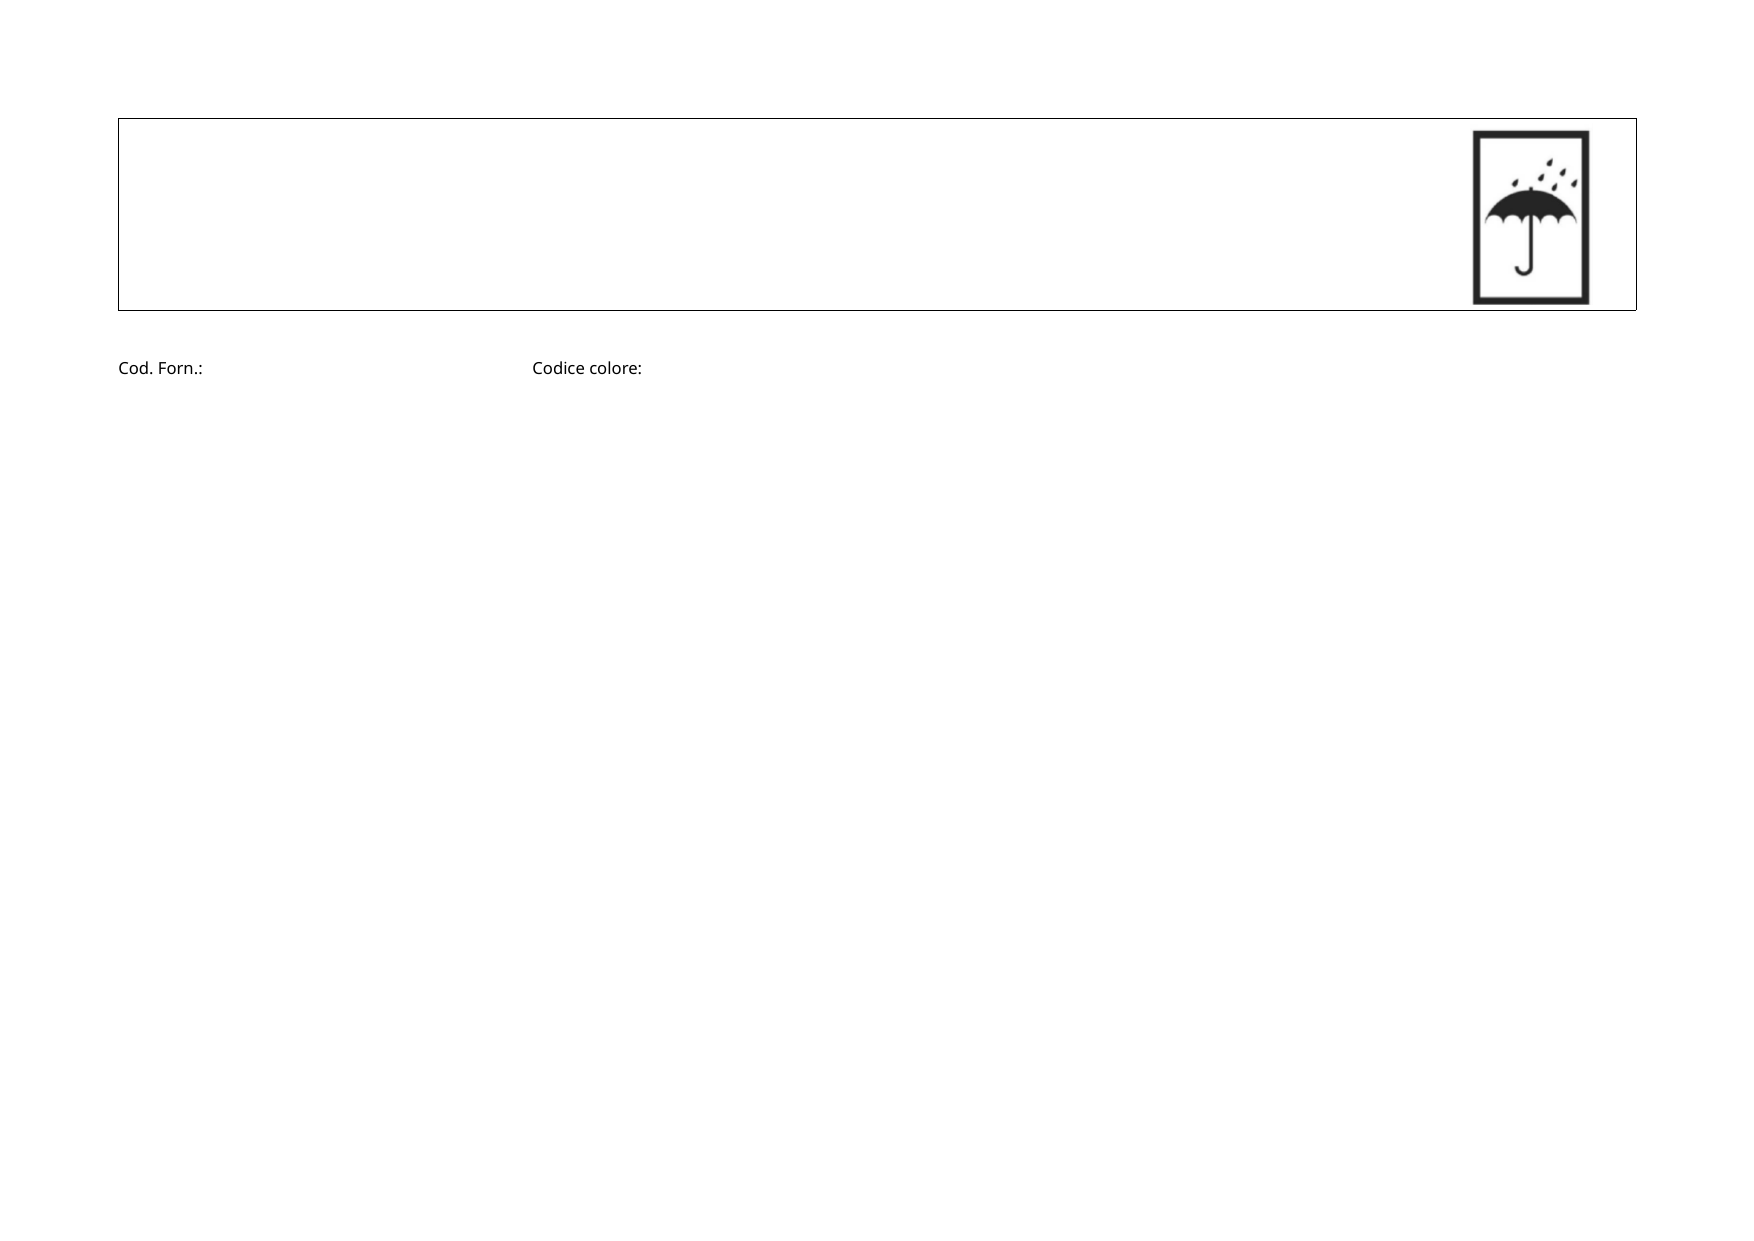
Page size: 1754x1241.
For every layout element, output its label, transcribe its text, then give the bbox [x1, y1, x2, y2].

table_cell [302, 119, 482, 310]
table_cell [482, 119, 1248, 310]
picture [1469, 123, 1593, 305]
text Cod. Forn.: <l.product_id.default_supplier_code or ''> Codice colore: <l.product_id.colour_code or ''> [118, 356, 1636, 379]
table_cell [1426, 119, 1636, 310]
table_header [118, 311, 1636, 356]
table_cell [1249, 119, 1426, 310]
table_cell [119, 119, 302, 310]
